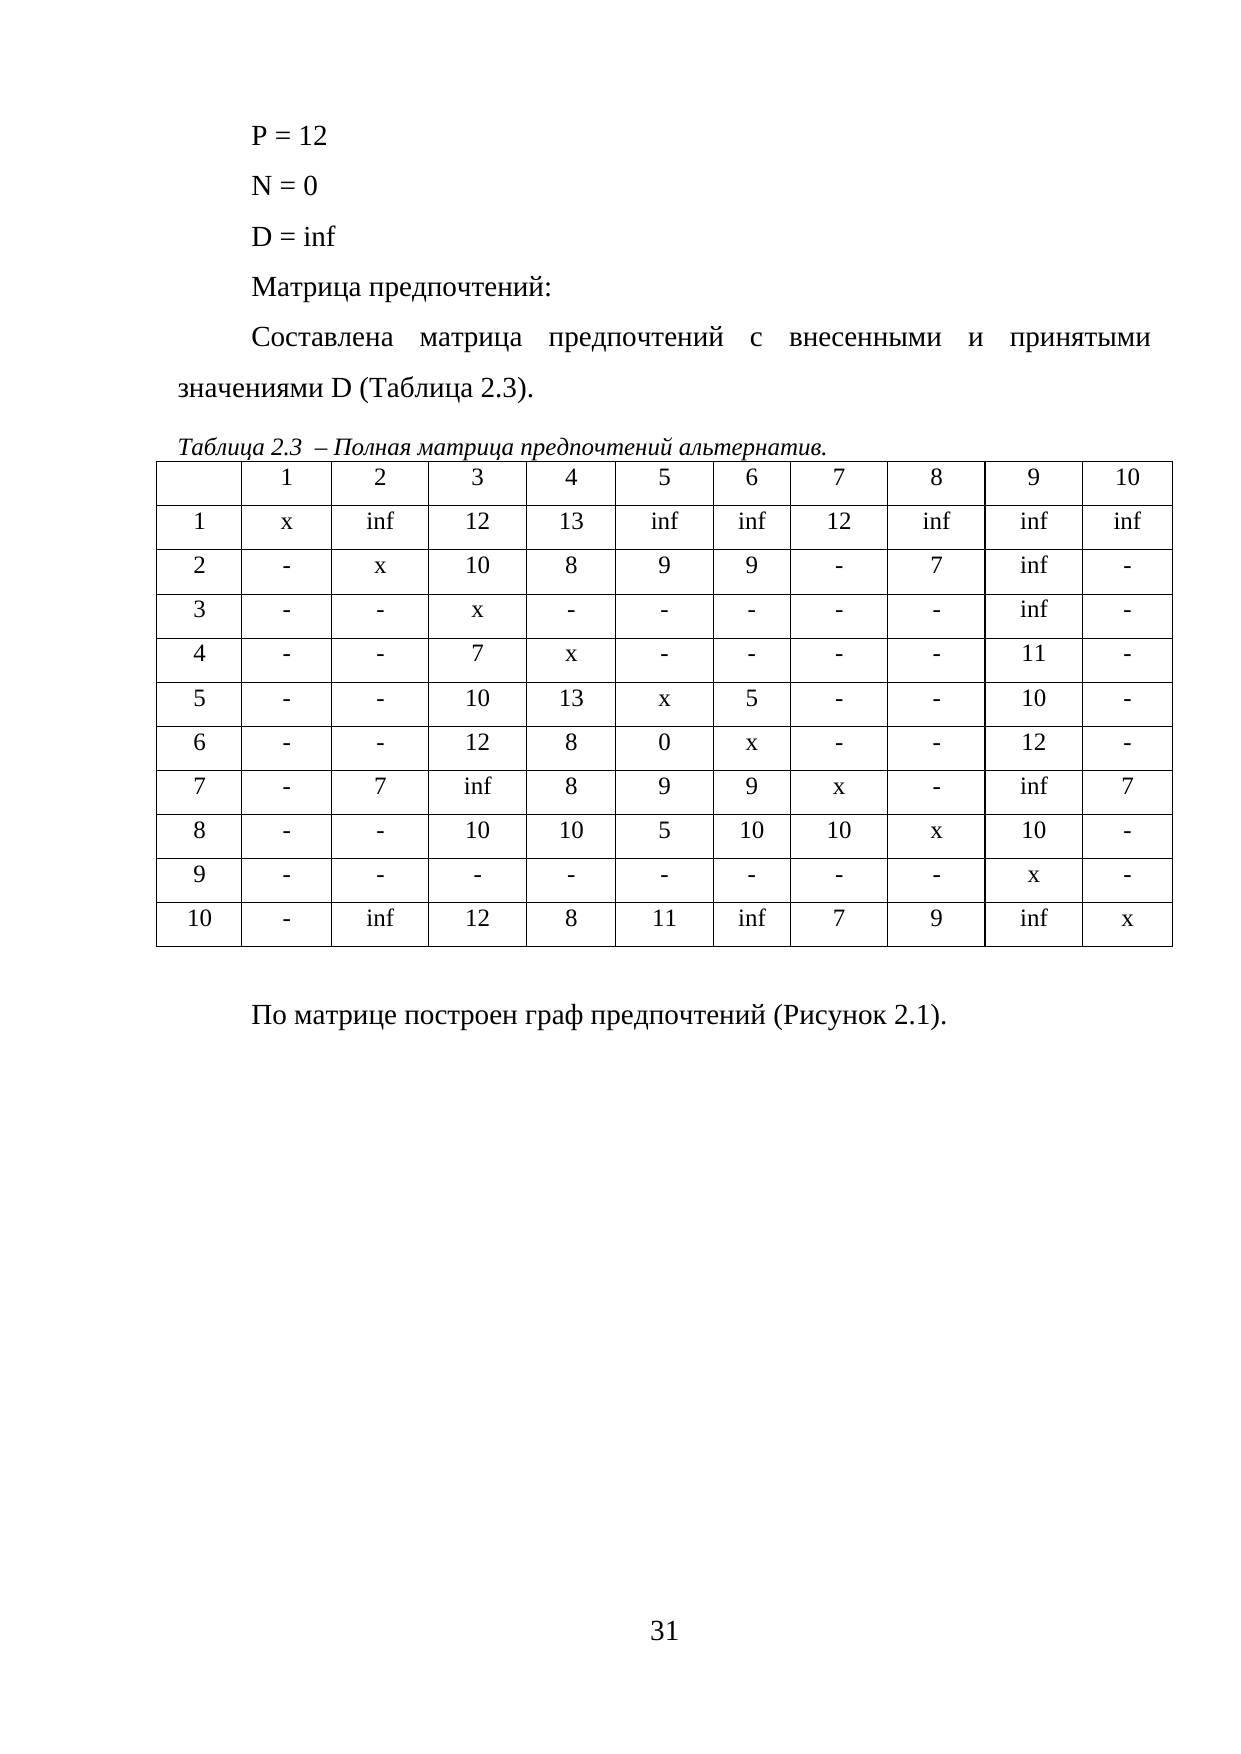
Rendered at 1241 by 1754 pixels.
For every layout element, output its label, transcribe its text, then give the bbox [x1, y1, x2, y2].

table_cell - [616, 639, 713, 682]
table_cell - [888, 727, 984, 770]
table_cell x [888, 815, 984, 858]
table_cell 7 [157, 771, 241, 814]
table_cell - [714, 595, 790, 637]
table_header 6 [714, 462, 790, 505]
table_cell - [332, 727, 428, 770]
table_cell inf [986, 771, 1082, 814]
table_cell x [1083, 903, 1172, 946]
table_cell - [242, 771, 331, 814]
table_cell - [616, 595, 713, 637]
table_header 1 [242, 462, 331, 505]
table_cell 11 [616, 903, 713, 946]
table_cell - [791, 859, 887, 902]
table_cell x [429, 595, 526, 637]
table_cell 8 [527, 903, 615, 946]
table_cell - [888, 683, 984, 726]
table_cell 12 [429, 727, 526, 770]
table_cell 10 [429, 683, 526, 726]
table_cell - [1083, 859, 1172, 902]
table_cell - [791, 683, 887, 726]
table_cell 5 [157, 683, 241, 726]
table_cell - [888, 595, 984, 637]
table_cell - [332, 683, 428, 726]
table_cell inf [888, 506, 984, 549]
table_cell - [242, 595, 331, 637]
table_cell 10 [986, 815, 1082, 858]
table_cell 7 [1083, 771, 1172, 814]
table_cell 10 [157, 903, 241, 946]
table_cell 5 [616, 815, 713, 858]
table_cell 1 [157, 506, 241, 549]
table_cell 11 [986, 639, 1082, 682]
table_cell 13 [527, 506, 615, 549]
table_cell 6 [157, 727, 241, 770]
table_cell - [791, 639, 887, 682]
table_header 8 [888, 462, 984, 505]
table_cell x [791, 771, 887, 814]
table_cell inf [1083, 506, 1172, 549]
table_cell - [332, 859, 428, 902]
table_header 9 [986, 462, 1082, 505]
table_cell - [714, 859, 790, 902]
table_cell - [1083, 683, 1172, 726]
text Составлена матрица предпочтений с внесенными и принятыми значениями D (Таблица 2.3). [177, 319, 1152, 403]
text D = inf [177, 219, 1152, 252]
text Матрица предпочтений: [177, 269, 1152, 303]
table_cell x [242, 506, 331, 549]
table_cell - [242, 550, 331, 593]
table_cell 12 [791, 506, 887, 549]
table_cell - [1083, 639, 1172, 682]
table_cell - [242, 683, 331, 726]
table_cell 10 [986, 683, 1082, 726]
table_cell 12 [986, 727, 1082, 770]
table_cell inf [986, 903, 1082, 946]
table_cell - [527, 595, 615, 637]
table_cell - [888, 639, 984, 682]
table_cell - [1083, 550, 1172, 593]
table_cell - [616, 859, 713, 902]
table_cell 9 [714, 771, 790, 814]
table_cell 0 [616, 727, 713, 770]
table_cell 9 [157, 859, 241, 902]
table_cell 9 [714, 550, 790, 593]
table_cell inf [332, 506, 428, 549]
table_cell 10 [429, 550, 526, 593]
table_cell x [616, 683, 713, 726]
table_cell 10 [429, 815, 526, 858]
table_cell 7 [791, 903, 887, 946]
table_cell x [527, 639, 615, 682]
table_header 5 [616, 462, 713, 505]
table_cell - [242, 815, 331, 858]
table_cell - [332, 639, 428, 682]
table_cell inf [429, 771, 526, 814]
table_cell 7 [888, 550, 984, 593]
table_cell - [1083, 595, 1172, 637]
table_cell 8 [527, 550, 615, 593]
table_cell 10 [527, 815, 615, 858]
table_cell inf [616, 506, 713, 549]
table_cell - [527, 859, 615, 902]
table_cell 4 [157, 639, 241, 682]
table_cell 10 [714, 815, 790, 858]
table_cell 5 [714, 683, 790, 726]
table_header 4 [527, 462, 615, 505]
table_cell - [888, 859, 984, 902]
table_cell 7 [429, 639, 526, 682]
table_cell 13 [527, 683, 615, 726]
table_cell inf [332, 903, 428, 946]
table_cell - [242, 639, 331, 682]
table_cell inf [714, 506, 790, 549]
table_cell x [332, 550, 428, 593]
text P = 12 [177, 118, 1152, 152]
table_cell 12 [429, 506, 526, 549]
table_cell inf [986, 506, 1082, 549]
table_cell inf [714, 903, 790, 946]
table_cell 3 [157, 595, 241, 637]
table_header [157, 462, 241, 505]
table_cell - [429, 859, 526, 902]
table_cell - [332, 815, 428, 858]
table_cell - [888, 771, 984, 814]
table_cell 8 [527, 727, 615, 770]
table_cell - [242, 859, 331, 902]
text N = 0 [177, 168, 1152, 202]
table_cell - [791, 727, 887, 770]
table_header 10 [1083, 462, 1172, 505]
table_cell 8 [157, 815, 241, 858]
table_cell 10 [791, 815, 887, 858]
table_header 2 [332, 462, 428, 505]
table_header 7 [791, 462, 887, 505]
table_cell 2 [157, 550, 241, 593]
table_cell - [791, 550, 887, 593]
table_cell - [242, 727, 331, 770]
table_cell inf [986, 595, 1082, 637]
table_cell 7 [332, 771, 428, 814]
table_cell 12 [429, 903, 526, 946]
table_header 3 [429, 462, 526, 505]
table_cell 8 [527, 771, 615, 814]
table_cell 9 [616, 550, 713, 593]
table_cell - [242, 903, 331, 946]
table_cell inf [986, 550, 1082, 593]
table_cell 9 [616, 771, 713, 814]
text Таблица 2.3 – Полная матрица предпочтений альтернатив. [177, 432, 1152, 461]
table_cell - [332, 595, 428, 637]
table_cell x [714, 727, 790, 770]
table_cell - [791, 595, 887, 637]
text По матрице построен граф предпочтений (Рисунок 2.1). [177, 997, 1152, 1031]
table_cell - [1083, 815, 1172, 858]
table_cell 9 [888, 903, 984, 946]
table_cell - [714, 639, 790, 682]
table_cell - [1083, 727, 1172, 770]
table_cell x [986, 859, 1082, 902]
